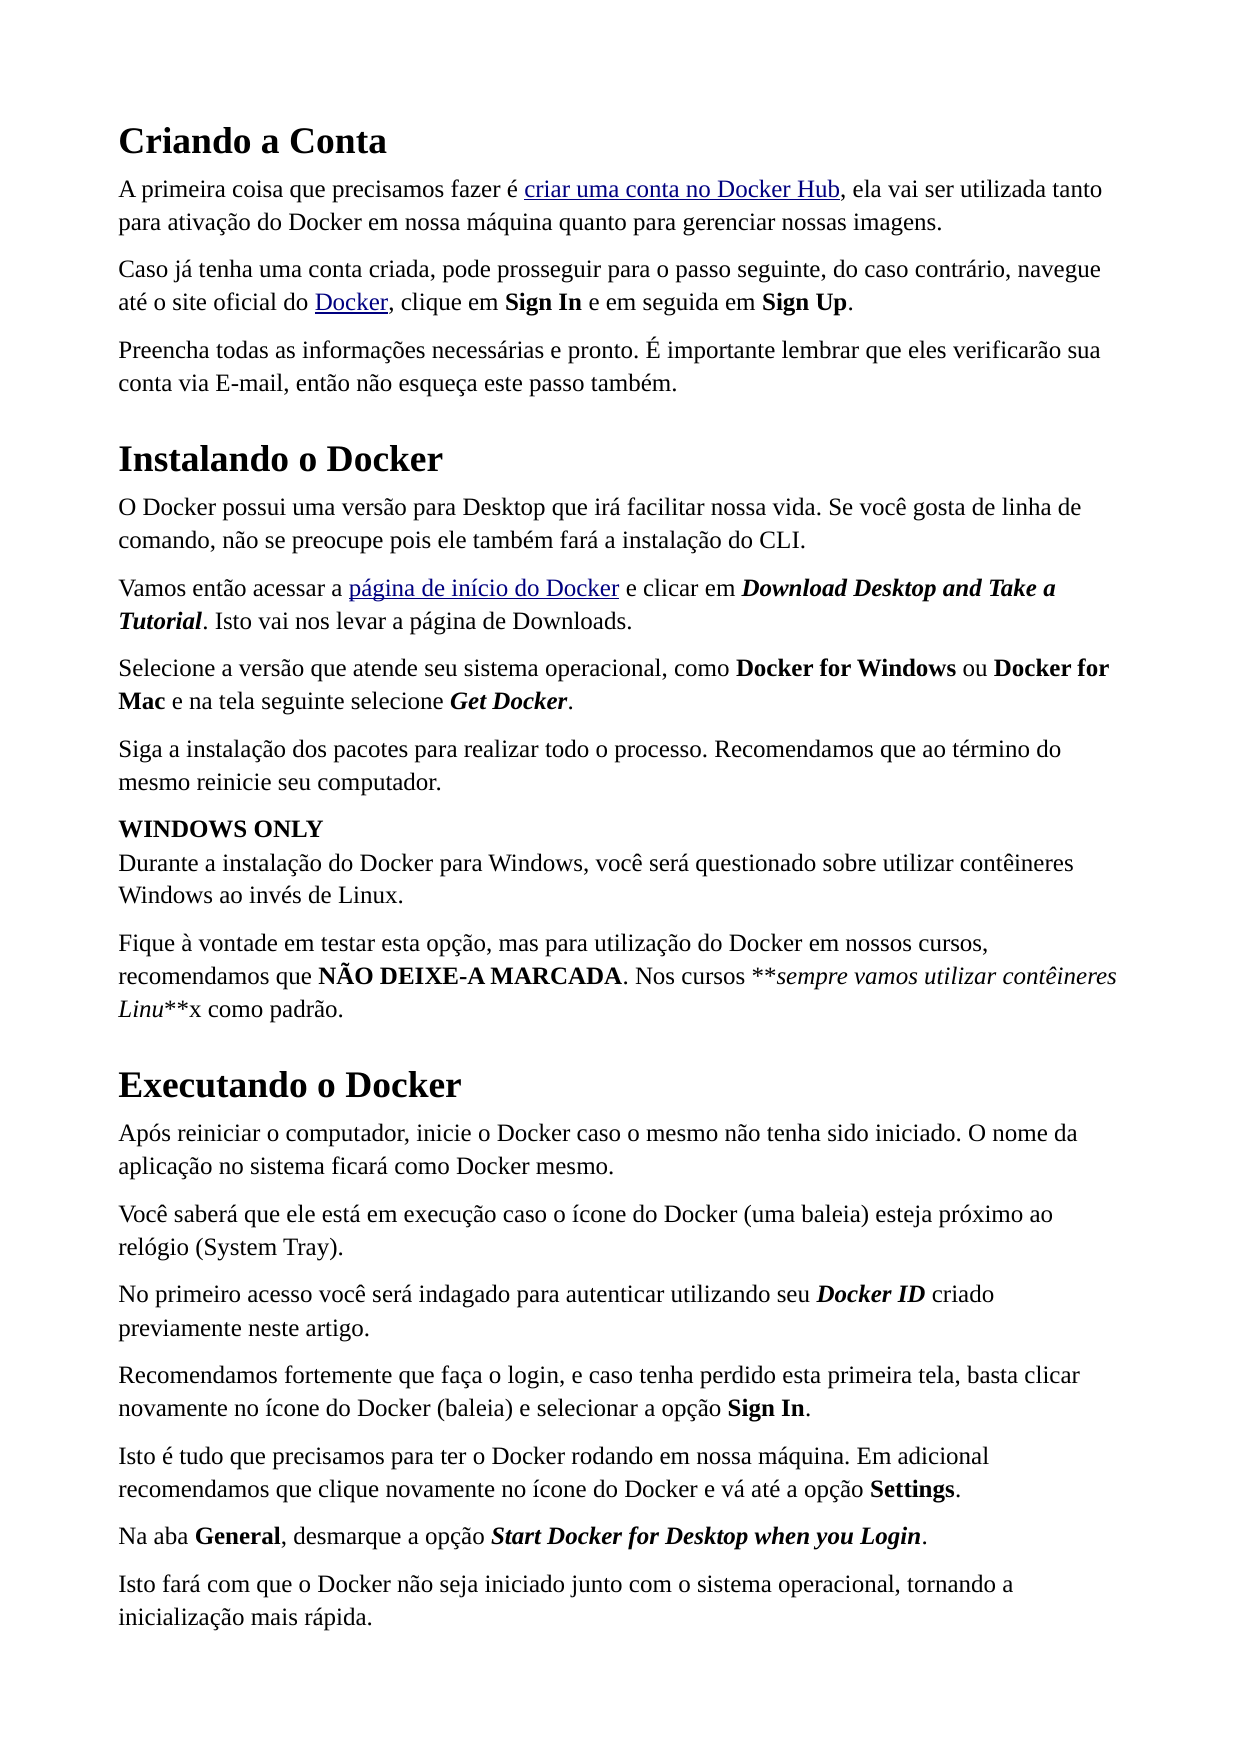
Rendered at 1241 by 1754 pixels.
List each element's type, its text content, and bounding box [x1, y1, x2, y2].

text Isto é tudo que precisamos para ter o Docker rodando em nossa máquina. Em adicional recomendamos que clique novamente no ícone do Docker e vá até a opção Settings. [118, 1441, 1122, 1503]
text Isto fará com que o Docker não seja iniciado junto com o sistema operacional, tornando a inicialização mais rápida. [118, 1569, 1122, 1631]
text Vamos então acessar a página de início do Docker e clicar em Download Desktop and Take a Tutorial. Isto vai nos levar a página de Downloads. [118, 573, 1122, 634]
subtitle Executando o Docker [118, 1063, 1122, 1106]
subtitle Criando a Conta [118, 118, 1122, 161]
text Selecione a versão que atende seu sistema operacional, como Docker for Windows ou Docker for Mac e na tela seguinte selecione Get Docker. [118, 653, 1122, 715]
text Na aba General, desmarque a opção Start Docker for Desktop when you Login. [118, 1521, 1122, 1550]
text A primeira coisa que precisamos fazer é criar uma conta no Docker Hub, ela vai ser utilizada tanto para ativação do Docker em nossa máquina quanto para gerenciar nossas imagens. [118, 174, 1122, 236]
text No primeiro acesso você será indagado para autenticar utilizando seu Docker ID criado previamente neste artigo. [118, 1279, 1122, 1341]
text Você saberá que ele está em execução caso o ícone do Docker (uma baleia) esteja próximo ao relógio (System Tray). [118, 1199, 1122, 1261]
text Após reiniciar o computador, inicie o Docker caso o mesmo não tenha sido iniciado. O nome da aplicação no sistema ficará como Docker mesmo. [118, 1118, 1122, 1180]
text WINDOWS ONLY Durante a instalação do Docker para Windows, você será questionado sobre utilizar contêineres Windows ao invés de Linux. [118, 814, 1122, 909]
text O Docker possui uma versão para Desktop que irá facilitar nossa vida. Se você gosta de linha de comando, não se preocupe pois ele também fará a instalação do CLI. [118, 492, 1122, 554]
text Recomendamos fortemente que faça o login, e caso tenha perdido esta primeira tela, basta clicar novamente no ícone do Docker (baleia) e selecionar a opção Sign In. [118, 1360, 1122, 1422]
text Caso já tenha uma conta criada, pode prosseguir para o passo seguinte, do caso contrário, navegue até o site oficial do Docker, clique em Sign In e em seguida em Sign Up. [118, 254, 1122, 316]
text Siga a instalação dos pacotes para realizar todo o processo. Recomendamos que ao término do mesmo reinicie seu computador. [118, 734, 1122, 796]
text Preencha todas as informações necessárias e pronto. É importante lembrar que eles verificarão sua conta via E-mail, então não esqueça este passo também. [118, 335, 1122, 397]
text Fique à vontade em testar esta opção, mas para utilização do Docker em nossos cursos, recomendamos que NÃO DEIXE-A MARCADA. Nos cursos **sempre vamos utilizar contêineres Linu**x como padrão. [118, 928, 1122, 1023]
subtitle Instalando o Docker [118, 436, 1122, 479]
